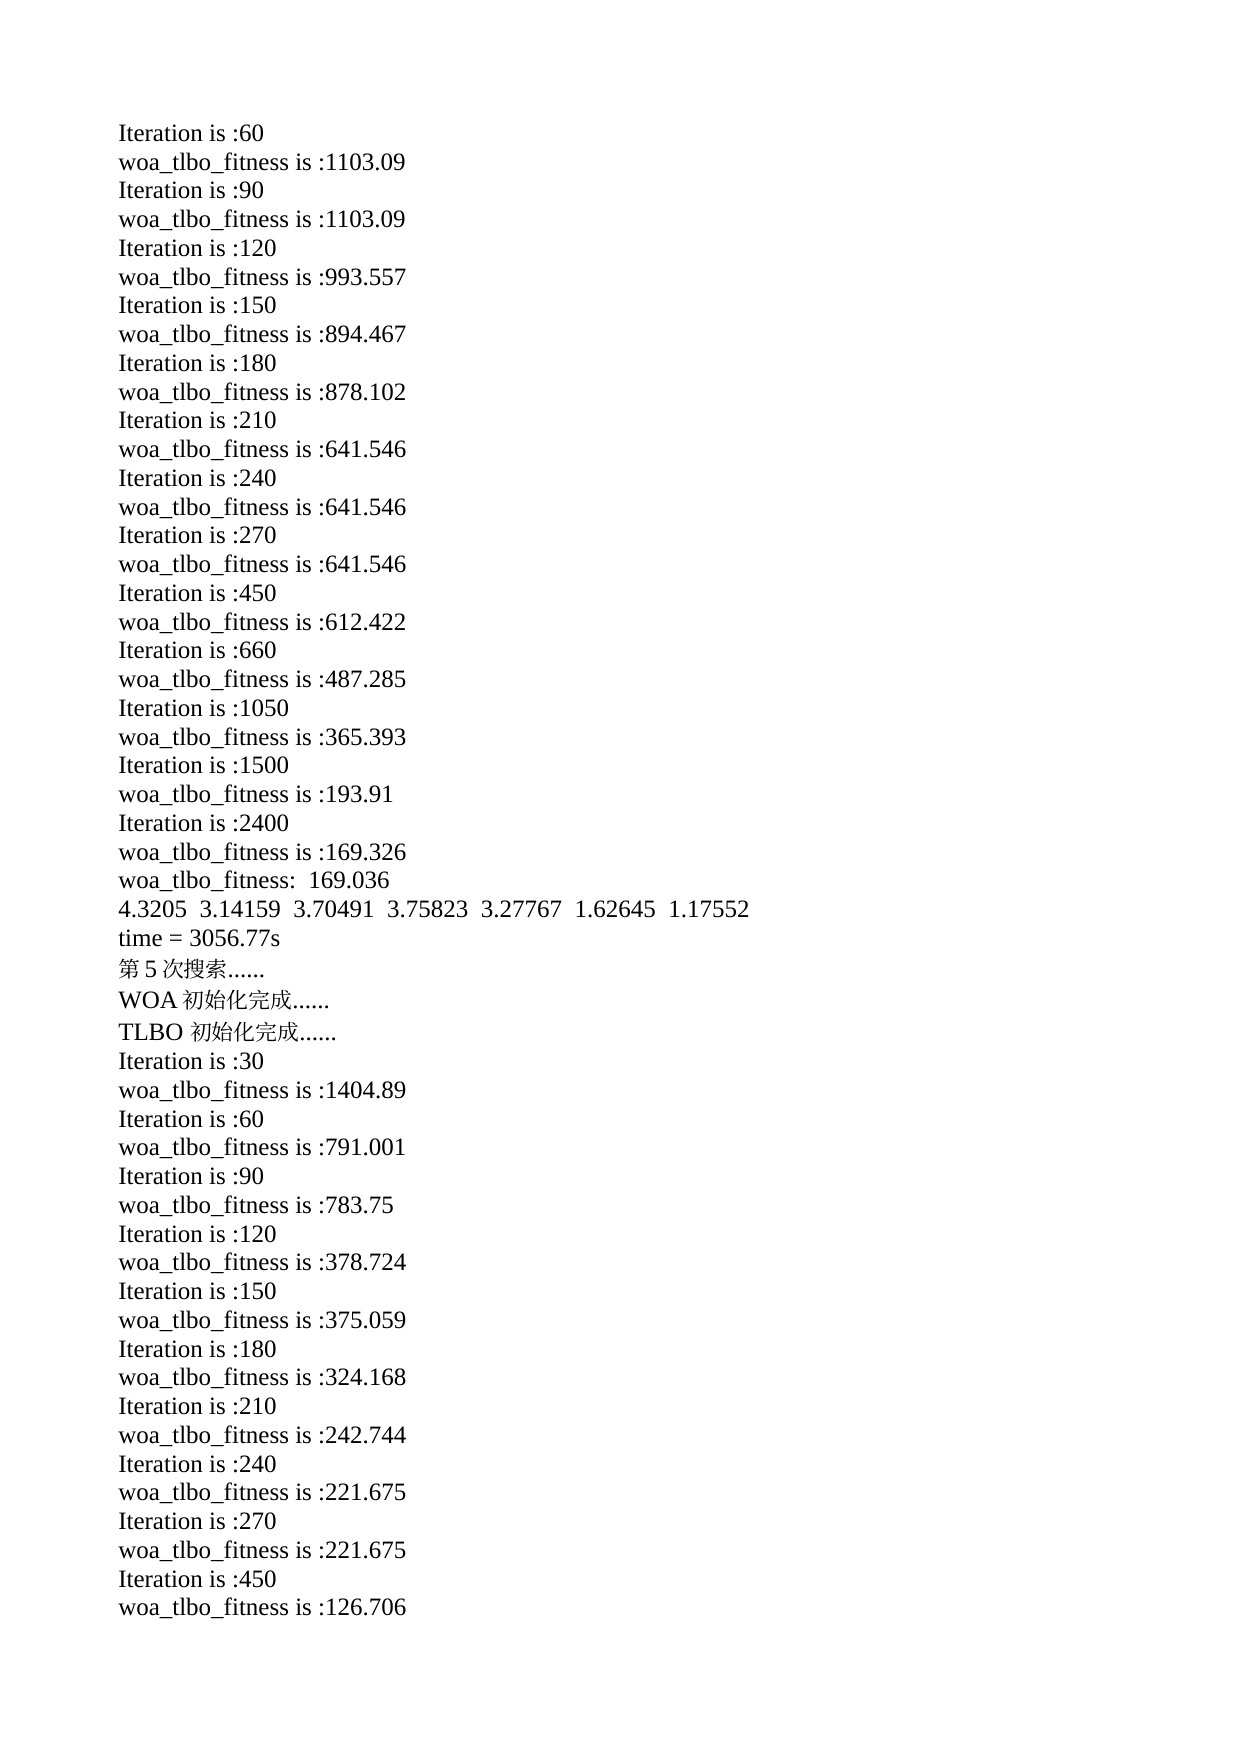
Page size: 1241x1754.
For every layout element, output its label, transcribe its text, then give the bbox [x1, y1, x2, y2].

text Iteration is :90 [118, 1161, 1122, 1190]
text Iteration is :270 [118, 1506, 1122, 1535]
text Iteration is :120 [118, 1219, 1122, 1247]
text TLBO 初始化完成...... [118, 1015, 1122, 1046]
text Iteration is :60 [118, 118, 1122, 147]
text woa_tlbo_fitness: 169.036 [118, 866, 1122, 894]
text woa_tlbo_fitness is :242.744 [118, 1420, 1122, 1449]
text woa_tlbo_fitness is :221.675 [118, 1535, 1122, 1564]
text woa_tlbo_fitness is :641.546 [118, 492, 1122, 521]
text Iteration is :240 [118, 1449, 1122, 1477]
text woa_tlbo_fitness is :378.724 [118, 1247, 1122, 1276]
text time = 3056.77s [118, 923, 1122, 952]
text woa_tlbo_fitness is :1103.09 [118, 147, 1122, 176]
text Iteration is :240 [118, 463, 1122, 492]
text Iteration is :210 [118, 1391, 1122, 1420]
text Iteration is :150 [118, 291, 1122, 319]
text Iteration is :120 [118, 233, 1122, 262]
text Iteration is :660 [118, 636, 1122, 664]
text woa_tlbo_fitness is :612.422 [118, 607, 1122, 636]
text woa_tlbo_fitness is :993.557 [118, 262, 1122, 291]
text Iteration is :30 [118, 1046, 1122, 1075]
text woa_tlbo_fitness is :126.706 [118, 1592, 1122, 1621]
text woa_tlbo_fitness is :221.675 [118, 1477, 1122, 1506]
text Iteration is :180 [118, 348, 1122, 377]
text woa_tlbo_fitness is :324.168 [118, 1362, 1122, 1391]
text Iteration is :150 [118, 1276, 1122, 1305]
text woa_tlbo_fitness is :375.059 [118, 1305, 1122, 1334]
text WOA 初始化完成...... [118, 983, 1122, 1015]
text Iteration is :1050 [118, 693, 1122, 722]
text woa_tlbo_fitness is :641.546 [118, 549, 1122, 578]
text Iteration is :450 [118, 1564, 1122, 1592]
text Iteration is :210 [118, 406, 1122, 434]
text Iteration is :2400 [118, 808, 1122, 837]
text Iteration is :60 [118, 1104, 1122, 1132]
text woa_tlbo_fitness is :193.91 [118, 779, 1122, 808]
text Iteration is :450 [118, 578, 1122, 607]
text 4.3205 3.14159 3.70491 3.75823 3.27767 1.62645 1.17552 [118, 894, 1122, 923]
text woa_tlbo_fitness is :791.001 [118, 1132, 1122, 1161]
text Iteration is :1500 [118, 751, 1122, 779]
text 第5次搜索...... [118, 952, 1122, 983]
text woa_tlbo_fitness is :894.467 [118, 319, 1122, 348]
text woa_tlbo_fitness is :641.546 [118, 434, 1122, 463]
text Iteration is :270 [118, 521, 1122, 549]
text Iteration is :90 [118, 176, 1122, 204]
text woa_tlbo_fitness is :1103.09 [118, 204, 1122, 233]
text Iteration is :180 [118, 1334, 1122, 1362]
text woa_tlbo_fitness is :169.326 [118, 837, 1122, 866]
text woa_tlbo_fitness is :783.75 [118, 1190, 1122, 1219]
text woa_tlbo_fitness is :487.285 [118, 664, 1122, 693]
text woa_tlbo_fitness is :878.102 [118, 377, 1122, 406]
text woa_tlbo_fitness is :365.393 [118, 722, 1122, 751]
text woa_tlbo_fitness is :1404.89 [118, 1075, 1122, 1104]
